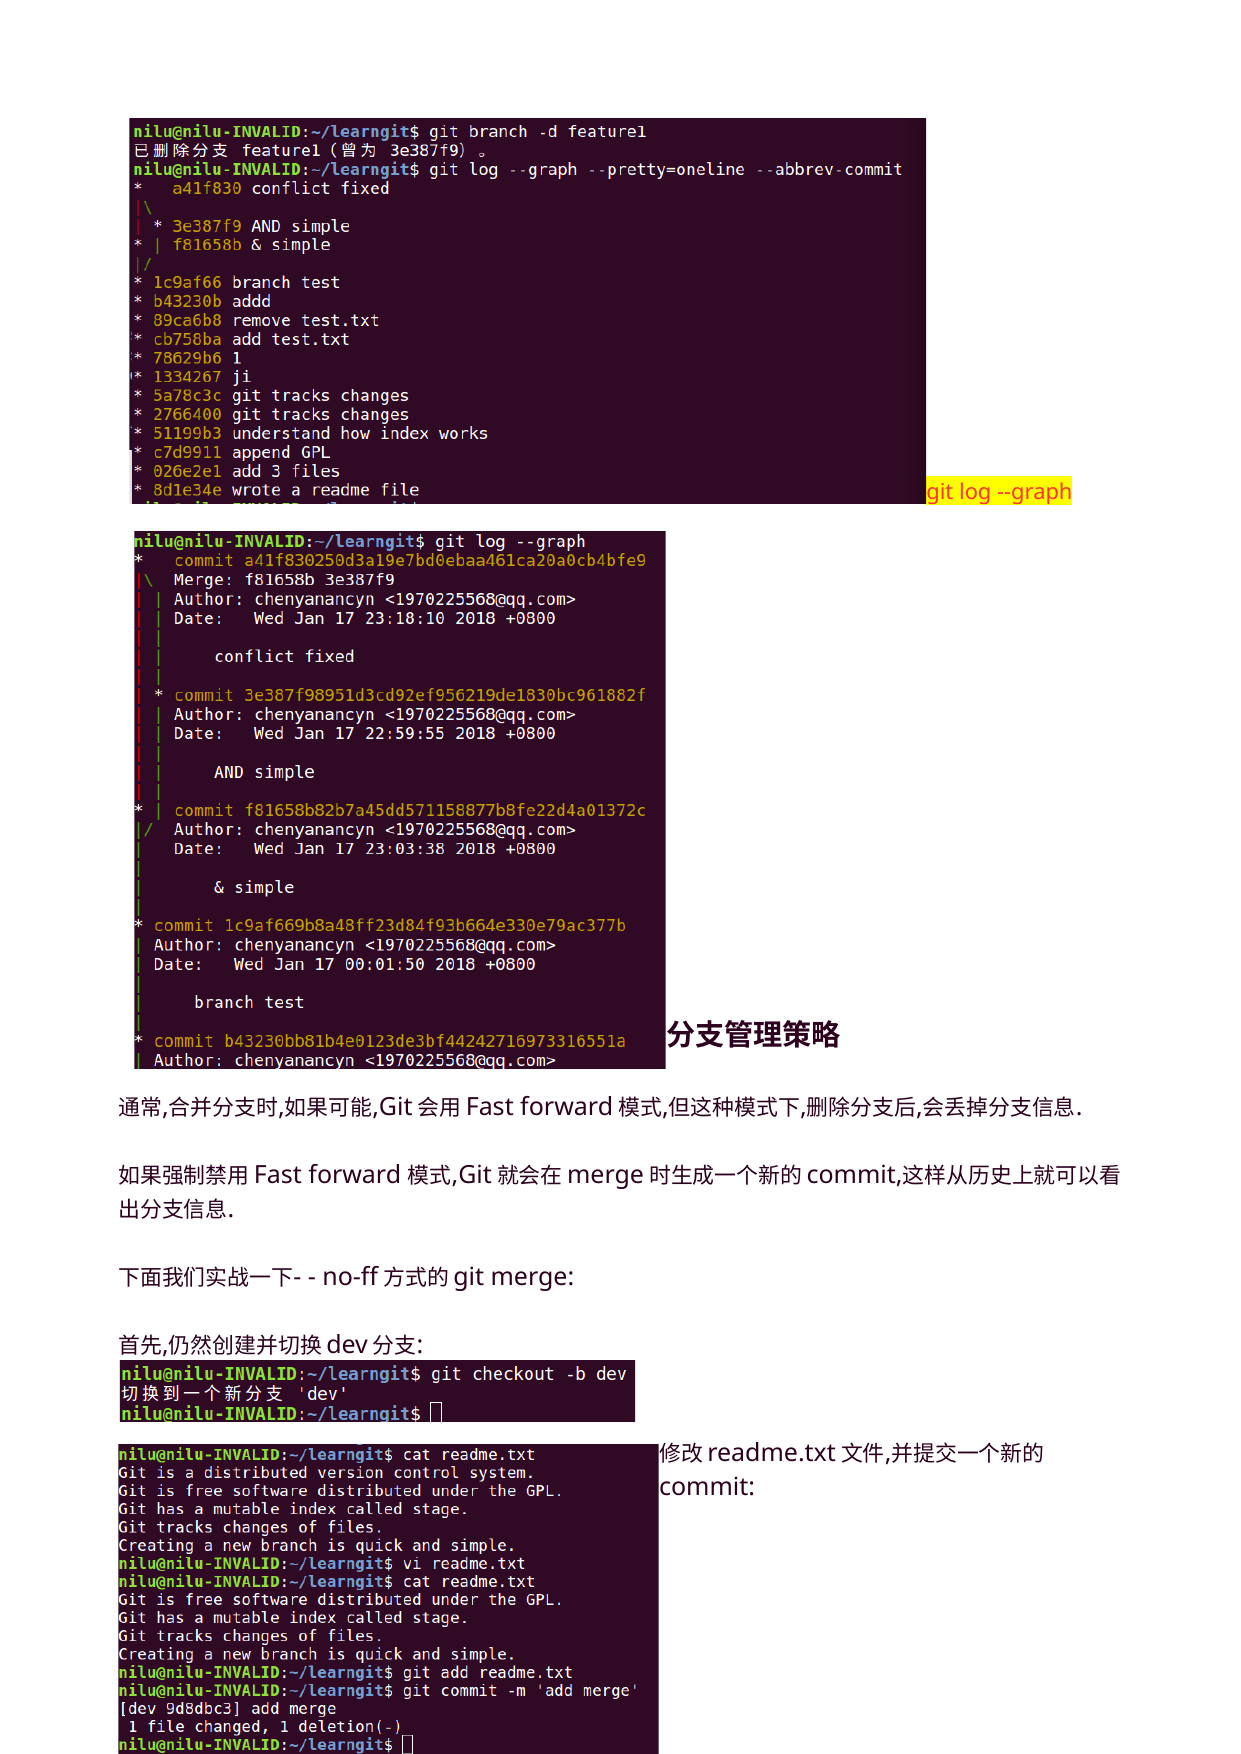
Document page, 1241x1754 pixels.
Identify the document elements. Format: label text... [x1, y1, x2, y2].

picture [129, 118, 927, 504]
text 通常,合并分支时,如果可能,Git会用Fast forward模式,但这种模式下,删除分支后,会丢掉分支信息. [118, 1088, 1122, 1122]
text 如果强制禁用Fast forward 模式,Git就会在merge时生成一个新的commit,这样从历史上就可以看出分支信息. [118, 1156, 1122, 1224]
text git log --graph [118, 476, 1122, 505]
picture [119, 1360, 636, 1422]
text 修改readme.txt文件,并提交一个新的commit: [118, 1434, 1122, 1503]
text 下面我们实战一下- - no-ff方式的git merge: [118, 1258, 1122, 1293]
text [118, 1012, 134, 1054]
picture [134, 531, 666, 1069]
picture [118, 1444, 659, 1754]
text 分支管理策略 [666, 1012, 1122, 1054]
text 首先,仍然创建并切换dev分支: [118, 1327, 1122, 1361]
